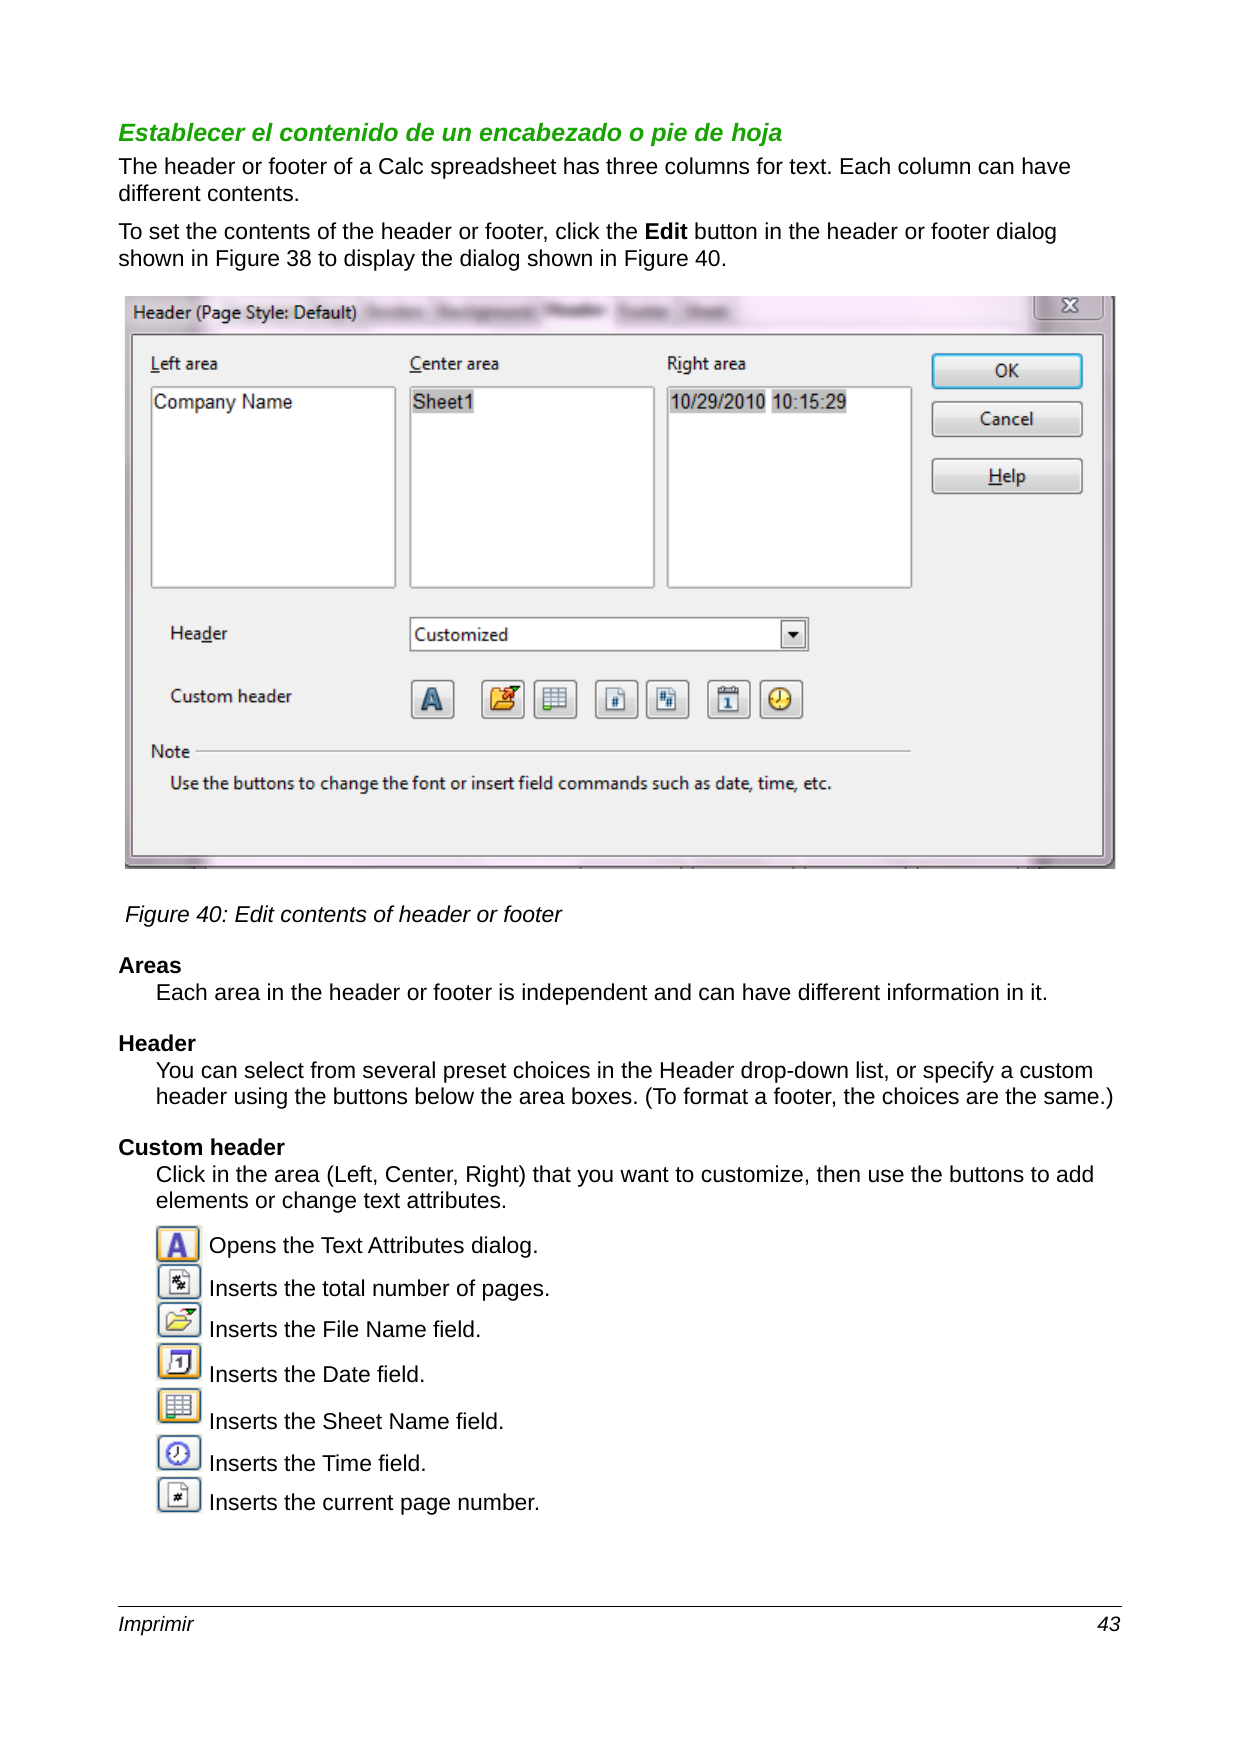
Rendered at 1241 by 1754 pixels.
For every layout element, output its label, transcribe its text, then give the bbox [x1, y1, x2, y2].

text Inserts the total number of pages. [203, 1263, 1122, 1301]
text Header [118, 1030, 1122, 1057]
text Figure 40: Edit contents of header or footer [125, 901, 1116, 927]
text Inserts the Time field. [156, 1434, 1122, 1476]
text Inserts the Date field. [156, 1343, 1122, 1387]
text Inserts the current page number. [156, 1476, 1122, 1515]
picture [155, 1387, 203, 1425]
picture [155, 1434, 203, 1472]
subtitle Establecer el contenido de un encabezado o pie de hoja [118, 118, 1122, 147]
picture [155, 1342, 203, 1381]
picture [155, 1476, 203, 1514]
text Inserts the Sheet Name field. [156, 1387, 1122, 1434]
text Each area in the header or footer is independent and can have different information in it. [156, 979, 1122, 1005]
text To set the contents of the header or footer, click the Edit button in the header or footer dialog shown in Figure 38 to display the dialog shown in Figure 40. [118, 218, 1122, 271]
text The header or footer of a Calc spreadsheet has three columns for text. Each column can have different contents. [118, 153, 1122, 206]
text Opens the Text Attributes dialog. [203, 1226, 1122, 1263]
text Click in the area (Left, Center, Right) that you want to customize, then use the buttons to add elements or change text attributes. [156, 1161, 1122, 1213]
picture [124, 296, 1116, 869]
text You can select from several preset choices in the Header drop-down list, or specify a custom header using the buttons below the area boxes. (To format a footer, the choices are the same.) [156, 1057, 1122, 1109]
text Custom header [118, 1134, 1122, 1161]
text Inserts the File Name field. [156, 1301, 1122, 1343]
text Areas [118, 952, 1122, 979]
picture [155, 1225, 203, 1339]
